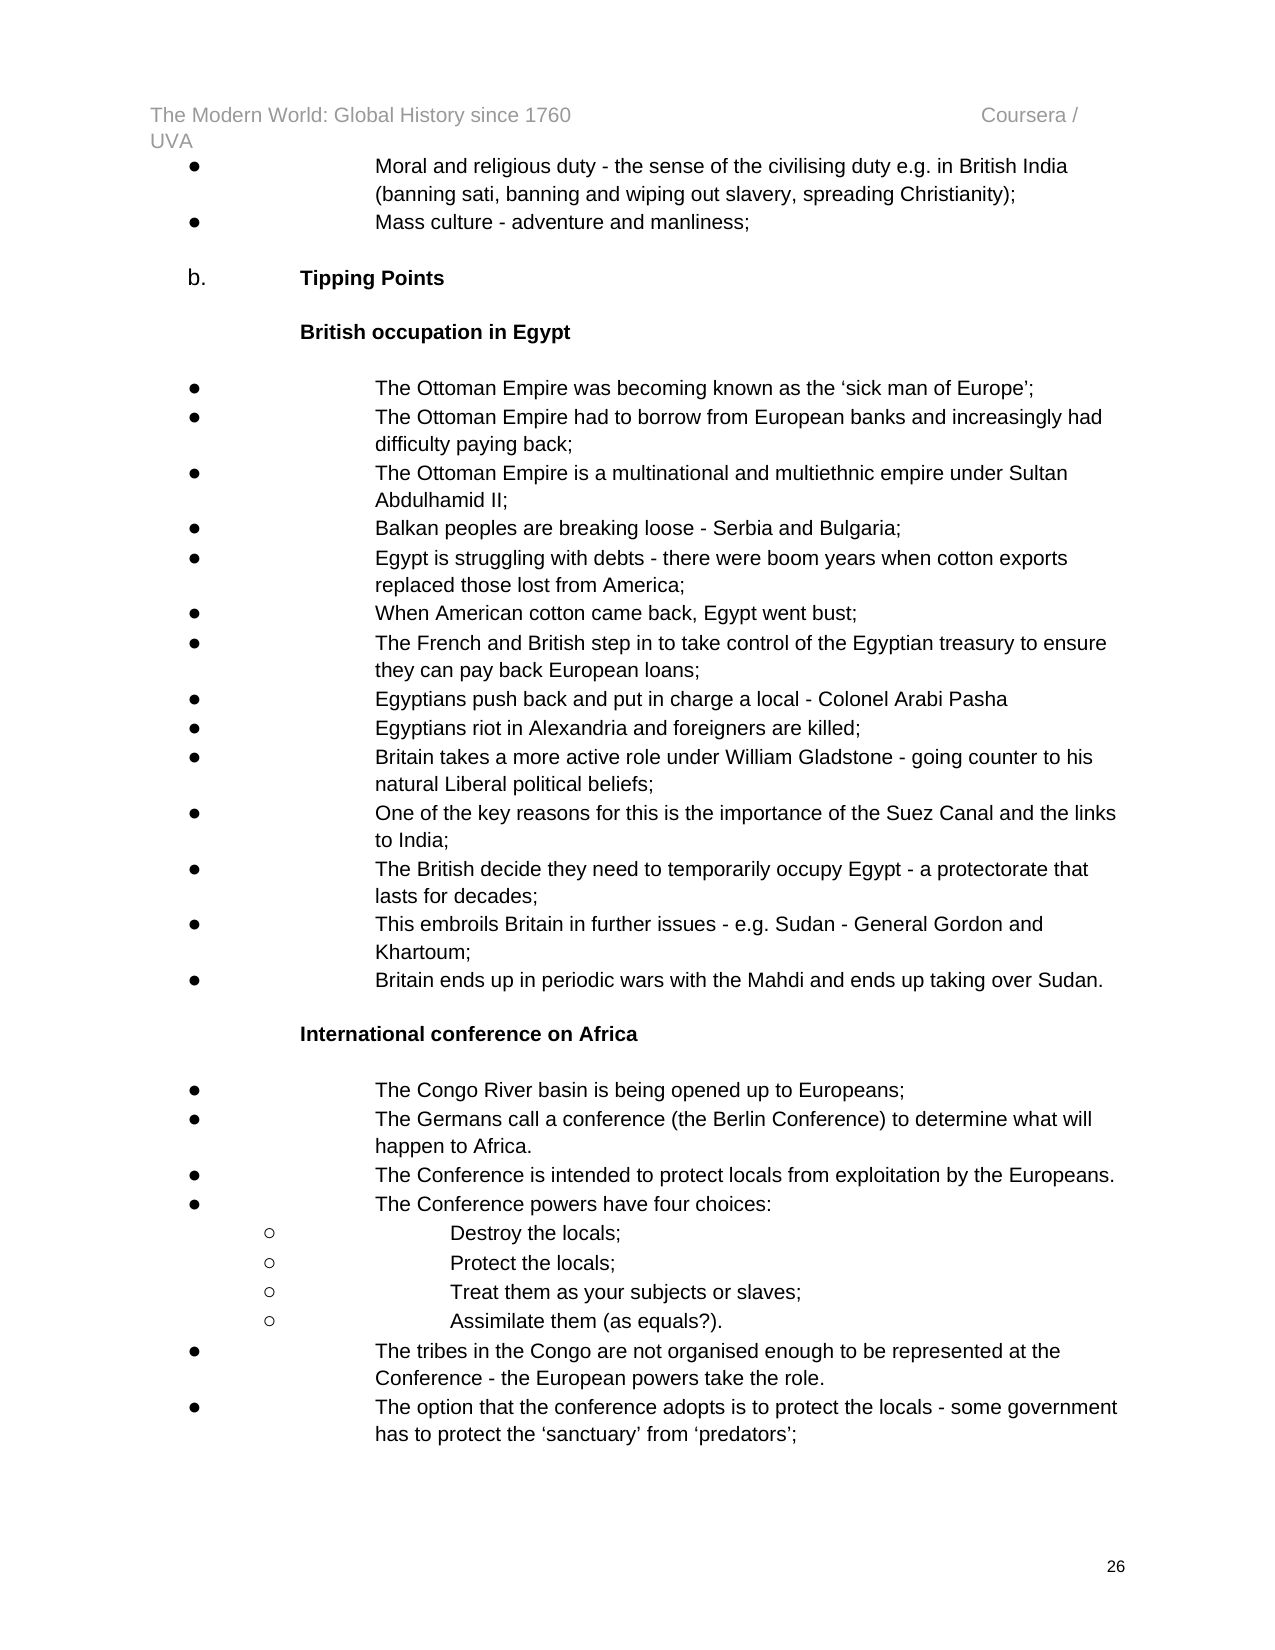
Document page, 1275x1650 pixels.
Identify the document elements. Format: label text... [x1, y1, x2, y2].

list Egyptians riot in Alexandria and foreigners are killed; [187, 714, 1125, 740]
list One of the key reasons for this is the importance of the Suez Canal and the links to India; [187, 800, 1125, 852]
list The Conference powers have four choices: [187, 1191, 1125, 1216]
list The Congo River basin is being opened up to Europeans; [187, 1076, 1125, 1102]
list Egypt is struggling with debts - there were boom years when cotton exports replaced those lost from America; [187, 544, 1125, 597]
list Egyptians push back and put in charge a local - Colonel Arabi Pasha [187, 685, 1125, 711]
list This embroils Britain in further issues - e.g. Sudan - General Gordon and Khartoum; [187, 911, 1125, 963]
list Britain ends up in periodic wars with the Mahdi and ends up taking over Sudan. [187, 967, 1125, 992]
text British occupation in Egypt [150, 321, 1125, 344]
list The Ottoman Empire had to borrow from European banks and increasingly had difficulty paying back; [187, 403, 1125, 456]
text International conference on Africa [150, 1023, 1125, 1046]
list Mass culture - adventure and manliness; [187, 209, 1125, 234]
list When American cotton came back, Egypt went bust; [187, 600, 1125, 626]
list The Ottoman Empire is a multinational and multiethnic empire under Sultan Abdulhamid II; [187, 459, 1125, 512]
list Assimilate them (as equals?). [262, 1308, 1125, 1334]
list The Ottoman Empire was becoming known as the ‘sick man of Europe’; [187, 374, 1125, 400]
list The option that the conference adopts is to protect the locals - some government has to protect the ‘sanctuary’ from ‘predators’; [187, 1393, 1125, 1446]
list Protect the locals; [262, 1249, 1125, 1275]
list Destroy the locals; [262, 1220, 1125, 1246]
list The British decide they need to temporarily occupy Egypt - a protectorate that lasts for decades; [187, 855, 1125, 908]
list Moral and religious duty - the sense of the civilising duty e.g. in British India (banning sati, banning and wiping out slavery, spreading Christianity); [187, 153, 1125, 205]
list Britain takes a more active role under William Gladstone - going counter to his natural Liberal political beliefs; [187, 744, 1125, 796]
list The tribes in the Congo are not organised enough to be represented at the Conference - the European powers take the role. [187, 1338, 1125, 1390]
list The Germans call a conference (the Berlin Conference) to determine what will happen to Africa. [187, 1106, 1125, 1158]
list The French and British step in to take control of the Egyptian treasury to ensure they can pay back European loans; [187, 629, 1125, 682]
list Balkan peoples are breaking loose - Serbia and Bulgaria; [187, 515, 1125, 541]
list Tipping Points [187, 265, 1125, 290]
list The Conference is intended to protect locals from exploitation by the Europeans. [187, 1161, 1125, 1187]
list Treat them as your subjects or slaves; [262, 1279, 1125, 1304]
